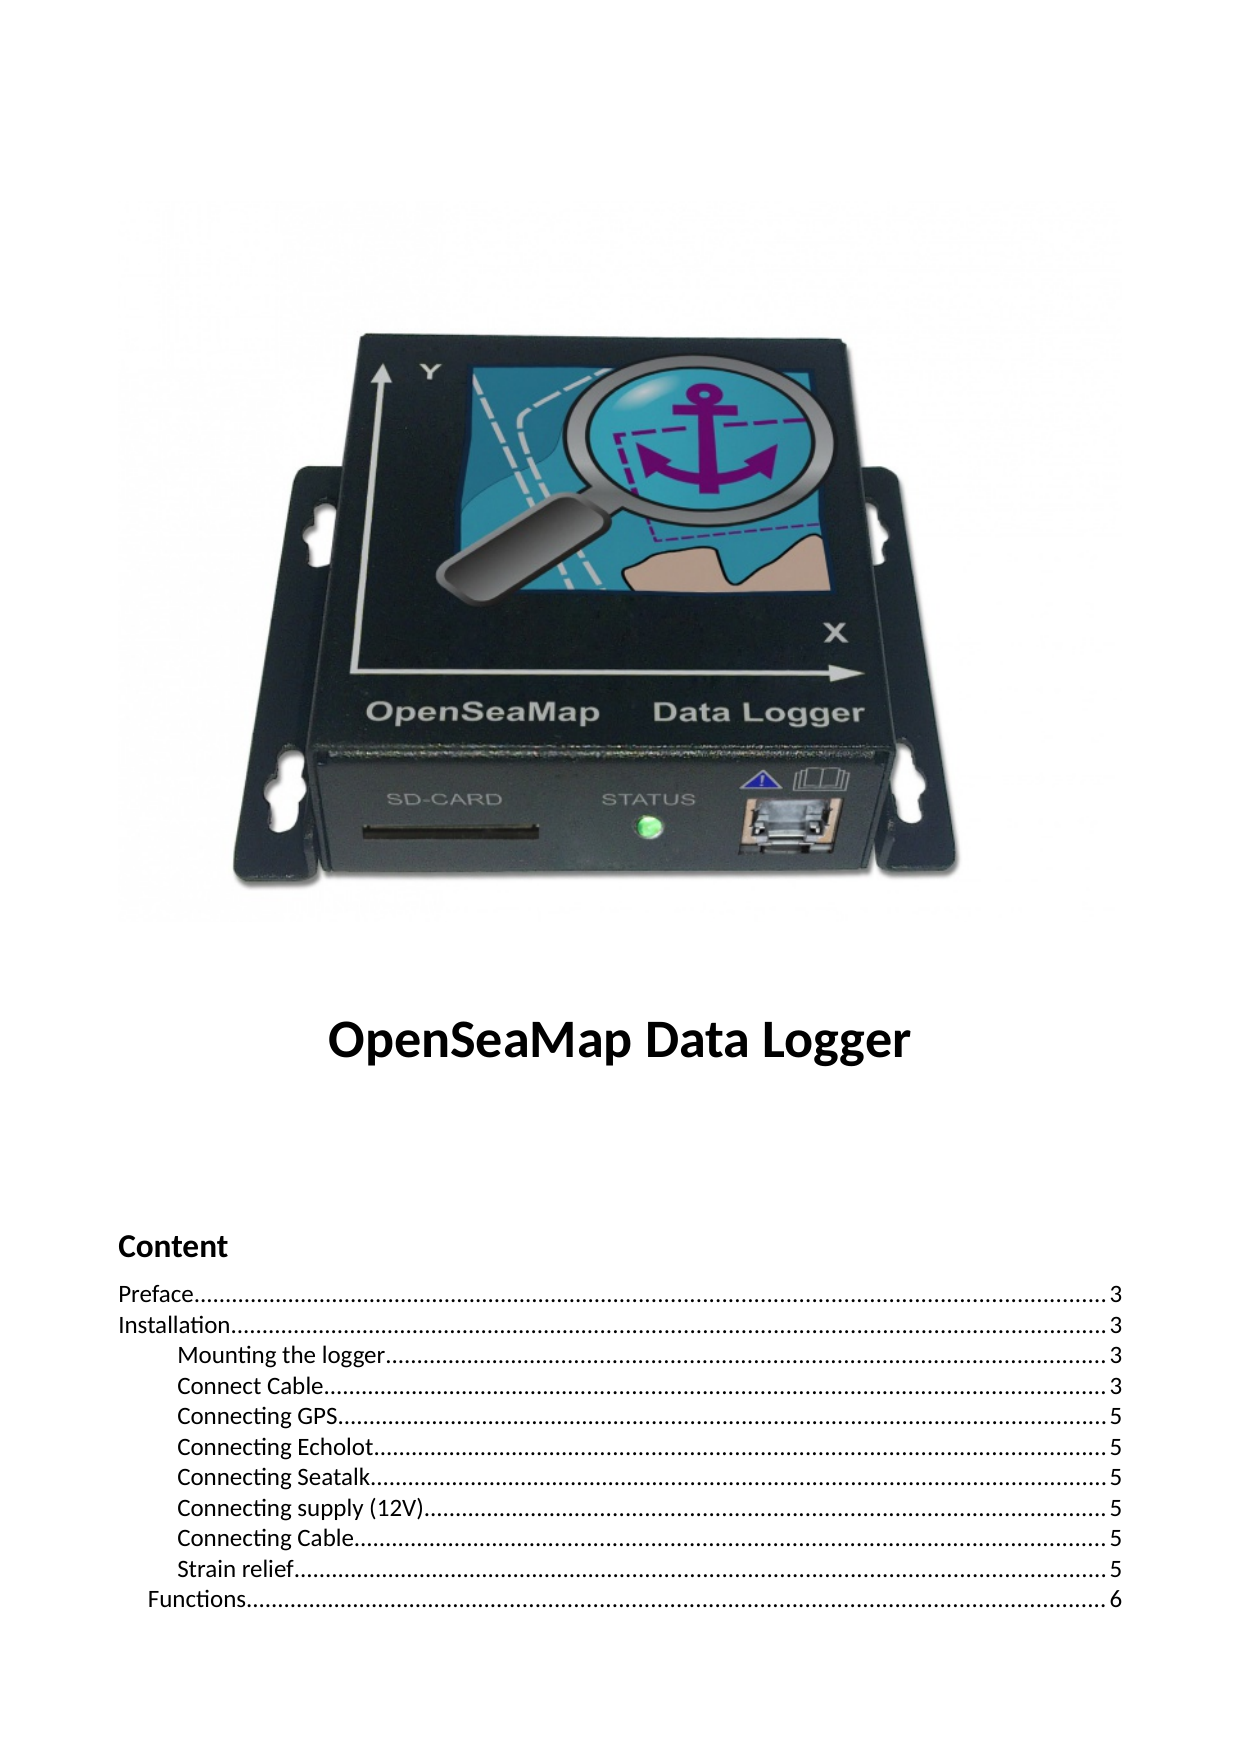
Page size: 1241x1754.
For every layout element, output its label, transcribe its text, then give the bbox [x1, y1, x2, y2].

text Connecting Echolot 5 [177, 1431, 1122, 1461]
subtitle Content [118, 1225, 1122, 1266]
text Connecting Cable 5 [177, 1522, 1122, 1553]
text Preface 3 [118, 1278, 1122, 1309]
text Mounting the logger 3 [177, 1339, 1122, 1370]
title OpenSeaMap Data Logger [118, 1005, 1122, 1071]
text Functions 6 [148, 1583, 1122, 1614]
picture [118, 201, 1123, 922]
text Installation 3 [118, 1309, 1122, 1339]
text Connecting GPS 5 [177, 1400, 1122, 1431]
text Connecting Seatalk 5 [177, 1461, 1122, 1492]
text Connecting supply (12V) 5 [177, 1492, 1122, 1522]
text Strain relief 5 [177, 1553, 1122, 1583]
text Connect Cable 3 [177, 1370, 1122, 1400]
